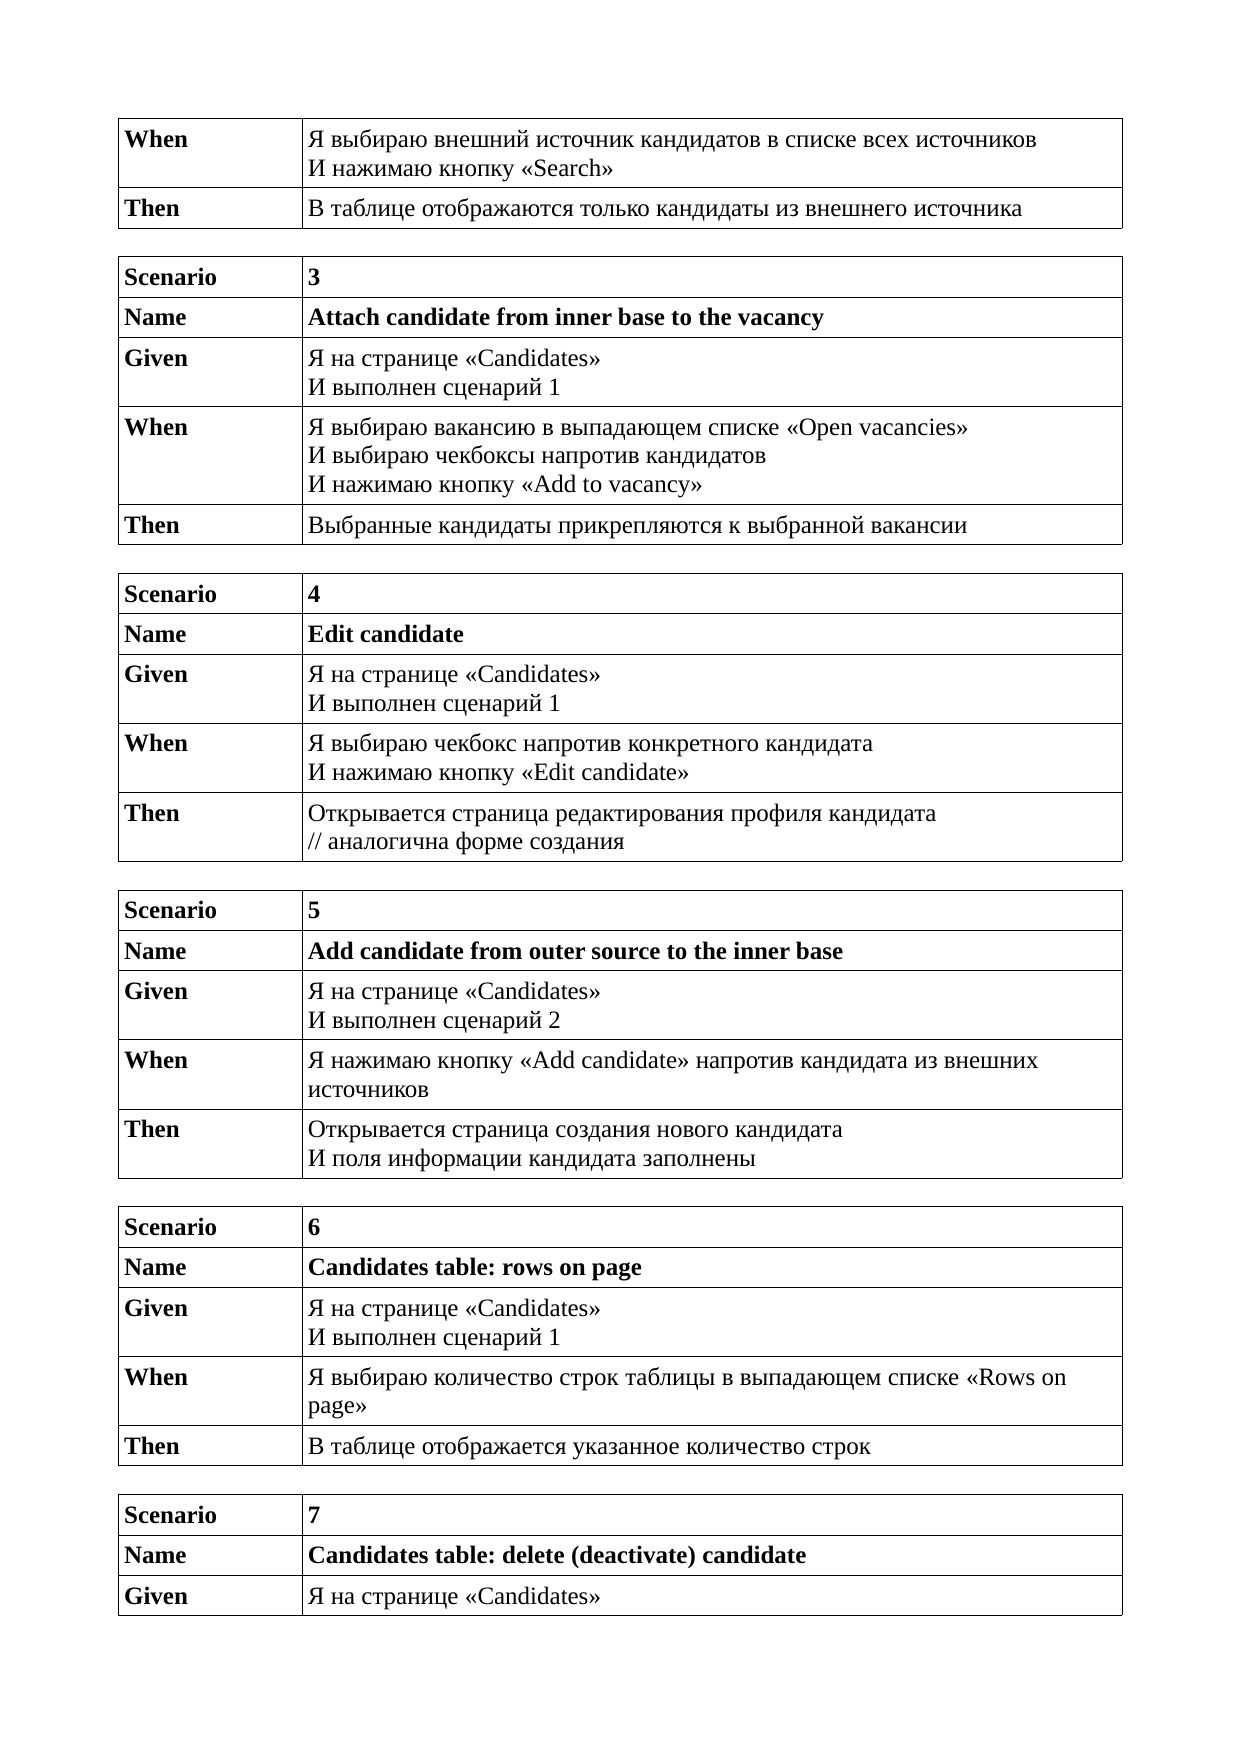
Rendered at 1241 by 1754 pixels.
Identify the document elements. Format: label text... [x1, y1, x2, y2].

table_cell Я на странице «Candidates» И выполнен сценарий 1 [303, 655, 1122, 723]
table_cell Then [119, 793, 302, 861]
table_header Scenario [119, 574, 302, 613]
table_cell Then [119, 1426, 302, 1465]
table_cell Я на странице «Candidates» [303, 1576, 1122, 1615]
table_header 7 [303, 1495, 1122, 1534]
table_cell Открывается страница создания нового кандидата И поля информации кандидата заполнены [303, 1110, 1122, 1177]
table_cell When [119, 1040, 302, 1108]
table_header Scenario [119, 1495, 302, 1534]
table_cell Name [119, 298, 302, 337]
table_header Scenario [119, 1207, 302, 1247]
table_cell Candidates table: rows on page [303, 1248, 1122, 1287]
table_cell Я выбираю количество строк таблицы в выпадающем списке «Rows on page» [303, 1357, 1122, 1425]
table_cell Я выбираю внешний источник кандидатов в списке всех источников И нажимаю кнопку «Search» [303, 119, 1122, 187]
table_cell Я на странице «Candidates» И выполнен сценарий 2 [303, 971, 1122, 1039]
table_header 4 [303, 574, 1122, 613]
table_cell Я на странице «Candidates» И выполнен сценарий 1 [303, 1288, 1122, 1356]
table_header 3 [303, 257, 1122, 297]
table_cell Add candidate from outer source to the inner base [303, 931, 1122, 970]
table_cell Then [119, 505, 302, 544]
table_cell Edit candidate [303, 614, 1122, 654]
table_header 6 [303, 1207, 1122, 1247]
table_cell В таблице отображаются только кандидаты из внешнего источника [303, 188, 1122, 227]
table_cell Name [119, 931, 302, 970]
table_cell Given [119, 338, 302, 406]
table_cell Then [119, 1110, 302, 1177]
table_header 5 [303, 891, 1122, 930]
table_cell Я выбираю чекбокс напротив конкретного кандидата И нажимаю кнопку «Edit candidate» [303, 724, 1122, 792]
table_cell Given [119, 971, 302, 1039]
table_cell Я на странице «Candidates» И выполнен сценарий 1 [303, 338, 1122, 406]
table_cell Name [119, 1248, 302, 1287]
table_cell Открывается страница редактирования профиля кандидата // аналогична форме создания [303, 793, 1122, 861]
table_cell Я нажимаю кнопку «Add candidate» напротив кандидата из внешних источников [303, 1040, 1122, 1108]
table_cell Then [119, 188, 302, 227]
table_cell When [119, 1357, 302, 1425]
table_cell Name [119, 1536, 302, 1575]
table_cell Candidates table: delete (deactivate) candidate [303, 1536, 1122, 1575]
table_cell When [119, 407, 302, 504]
table_cell Given [119, 1288, 302, 1356]
table_cell Выбранные кандидаты прикрепляются к выбранной вакансии [303, 505, 1122, 544]
table_cell When [119, 724, 302, 792]
table_cell When [119, 119, 302, 187]
table_cell В таблице отображается указанное количество строк [303, 1426, 1122, 1465]
table_cell Name [119, 614, 302, 654]
table_cell Given [119, 1576, 302, 1615]
table_cell Attach candidate from inner base to the vacancy [303, 298, 1122, 337]
table_cell Given [119, 655, 302, 723]
table_header Scenario [119, 891, 302, 930]
table_header Scenario [119, 257, 302, 297]
table_cell Я выбираю вакансию в выпадающем списке «Open vacancies» И выбираю чекбоксы напротив кандидатов И нажимаю кнопку «Add to vacancy» [303, 407, 1122, 504]
